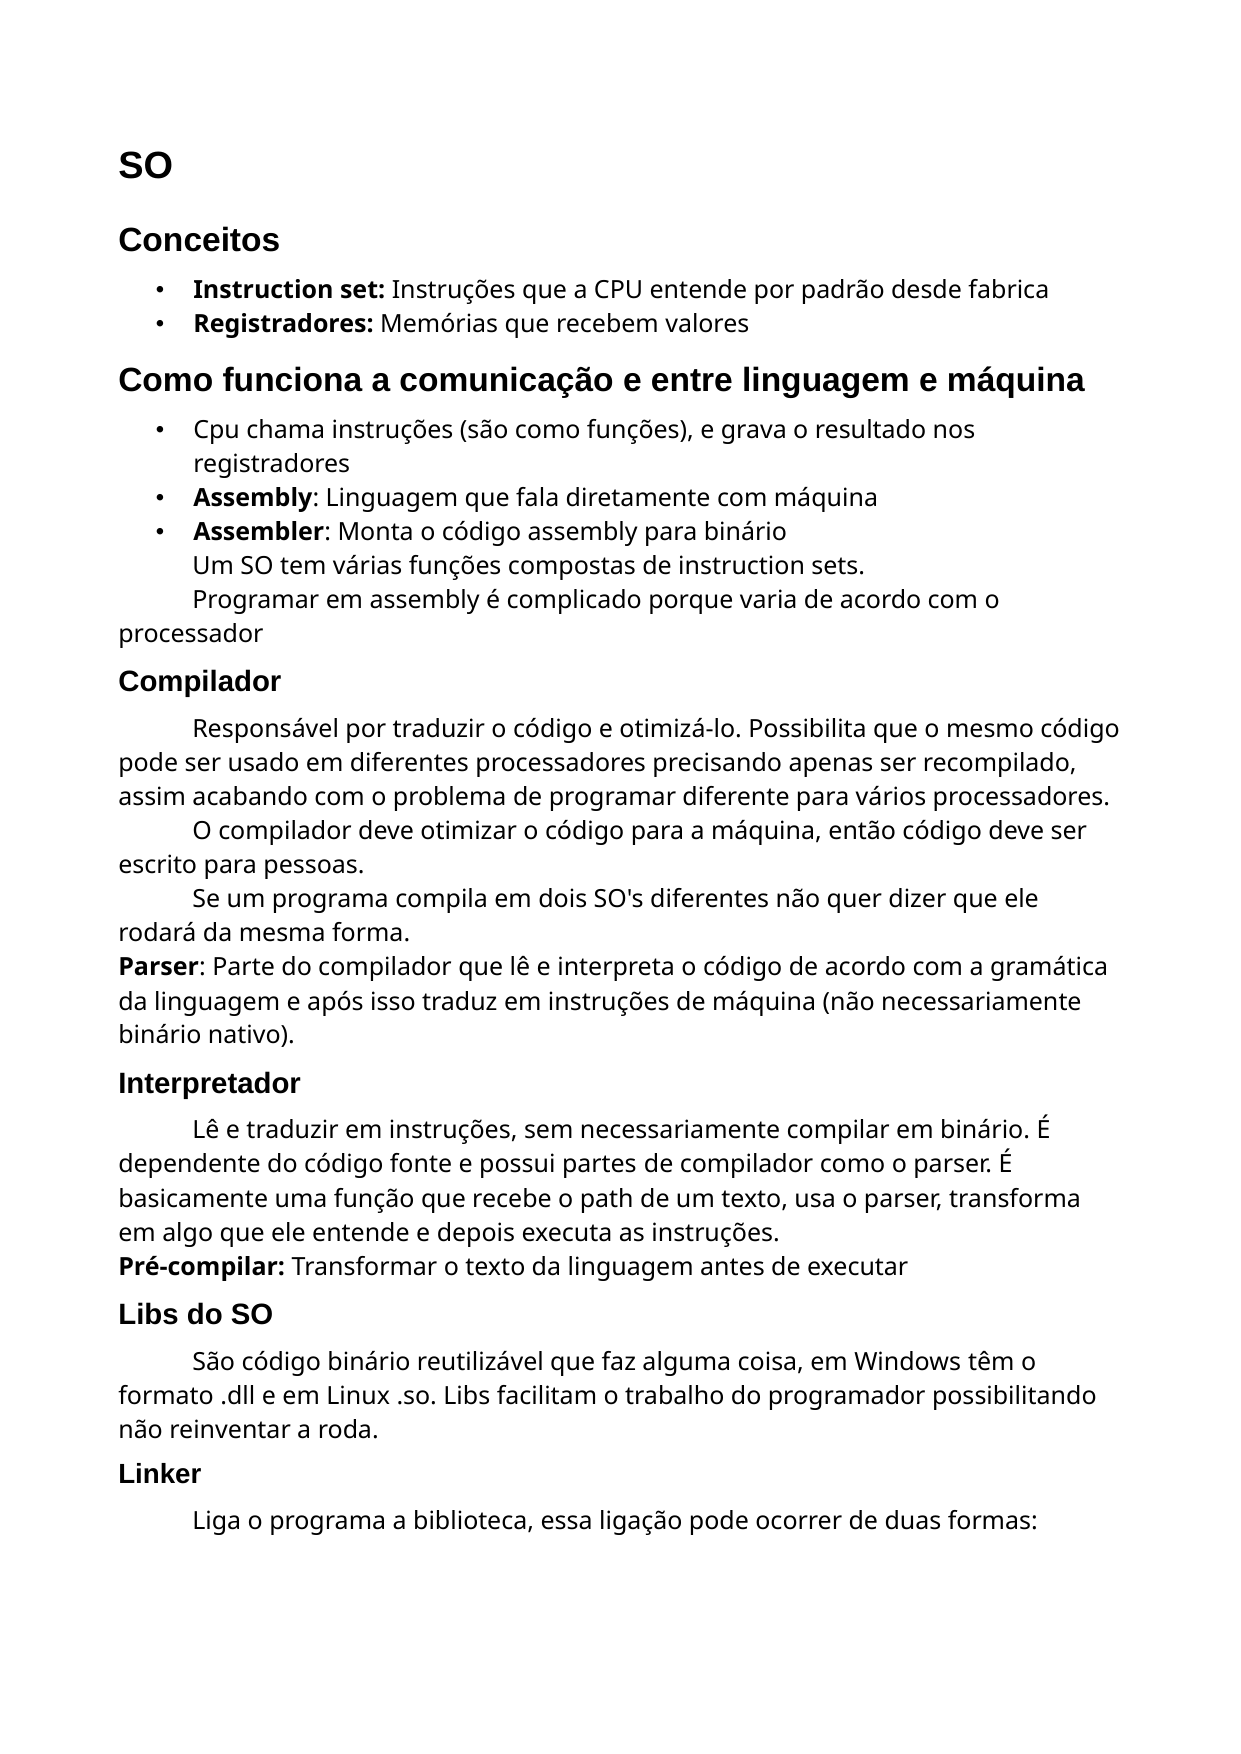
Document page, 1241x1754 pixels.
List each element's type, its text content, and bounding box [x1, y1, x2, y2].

text Um SO tem várias funções compostas de instruction sets. [118, 548, 1122, 582]
text Lê e traduzir em instruções, sem necessariamente compilar em binário. É dependente do código fonte e possui partes de compilador como o parser. É basicamente uma função que recebe o path de um texto, usa o parser, transforma em algo que ele entende e depois executa as instruções. [118, 1112, 1122, 1248]
text O compilador deve otimizar o código para a máquina, então código deve ser escrito para pessoas. [118, 813, 1122, 881]
subtitle Conceitos [118, 220, 1122, 259]
list Registradores: Memórias que recebem valores [156, 305, 1122, 339]
text Pré-compilar: Transformar o texto da linguagem antes de executar [118, 1248, 1122, 1282]
list Instruction set: Instruções que a CPU entende por padrão desde fabrica [156, 271, 1122, 305]
subtitle Libs do SO [118, 1297, 1122, 1331]
list Cpu chama instruções (são como funções), e grava o resultado nos registradores [156, 411, 1122, 479]
text Responsável por traduzir o código e otimizá-lo. Possibilita que o mesmo código pode ser usado em diferentes processadores precisando apenas ser recompilado, assim acabando com o problema de programar diferente para vários processadores. [118, 711, 1122, 813]
list Assembly: Linguagem que fala diretamente com máquina [156, 479, 1122, 513]
subtitle Como funciona a comunicação e entre linguagem e máquina [118, 360, 1122, 399]
text São código binário reutilizável que faz alguma coisa, em Windows têm o formato .dll e em Linux .so. Libs facilitam o trabalho do programador possibilitando não reinventar a roda. [118, 1343, 1122, 1445]
subtitle Compilador [118, 664, 1122, 698]
subtitle Interpretador [118, 1066, 1122, 1099]
text Parser: Parte do compilador que lê e interpreta o código de acordo com a gramática da linguagem e após isso traduz em instruções de máquina (não necessariamente binário nativo). [118, 949, 1122, 1051]
text Se um programa compila em dois SO's diferentes não quer dizer que ele rodará da mesma forma. [118, 881, 1122, 949]
text Programar em assembly é complicado porque varia de acordo com o processador [118, 582, 1122, 650]
subtitle Linker [118, 1458, 1122, 1490]
text Liga o programa a biblioteca, essa ligação pode ocorrer de duas formas: [118, 1502, 1122, 1536]
list Assembler: Monta o código assembly para binário [156, 513, 1122, 548]
subtitle SO [118, 143, 1122, 187]
